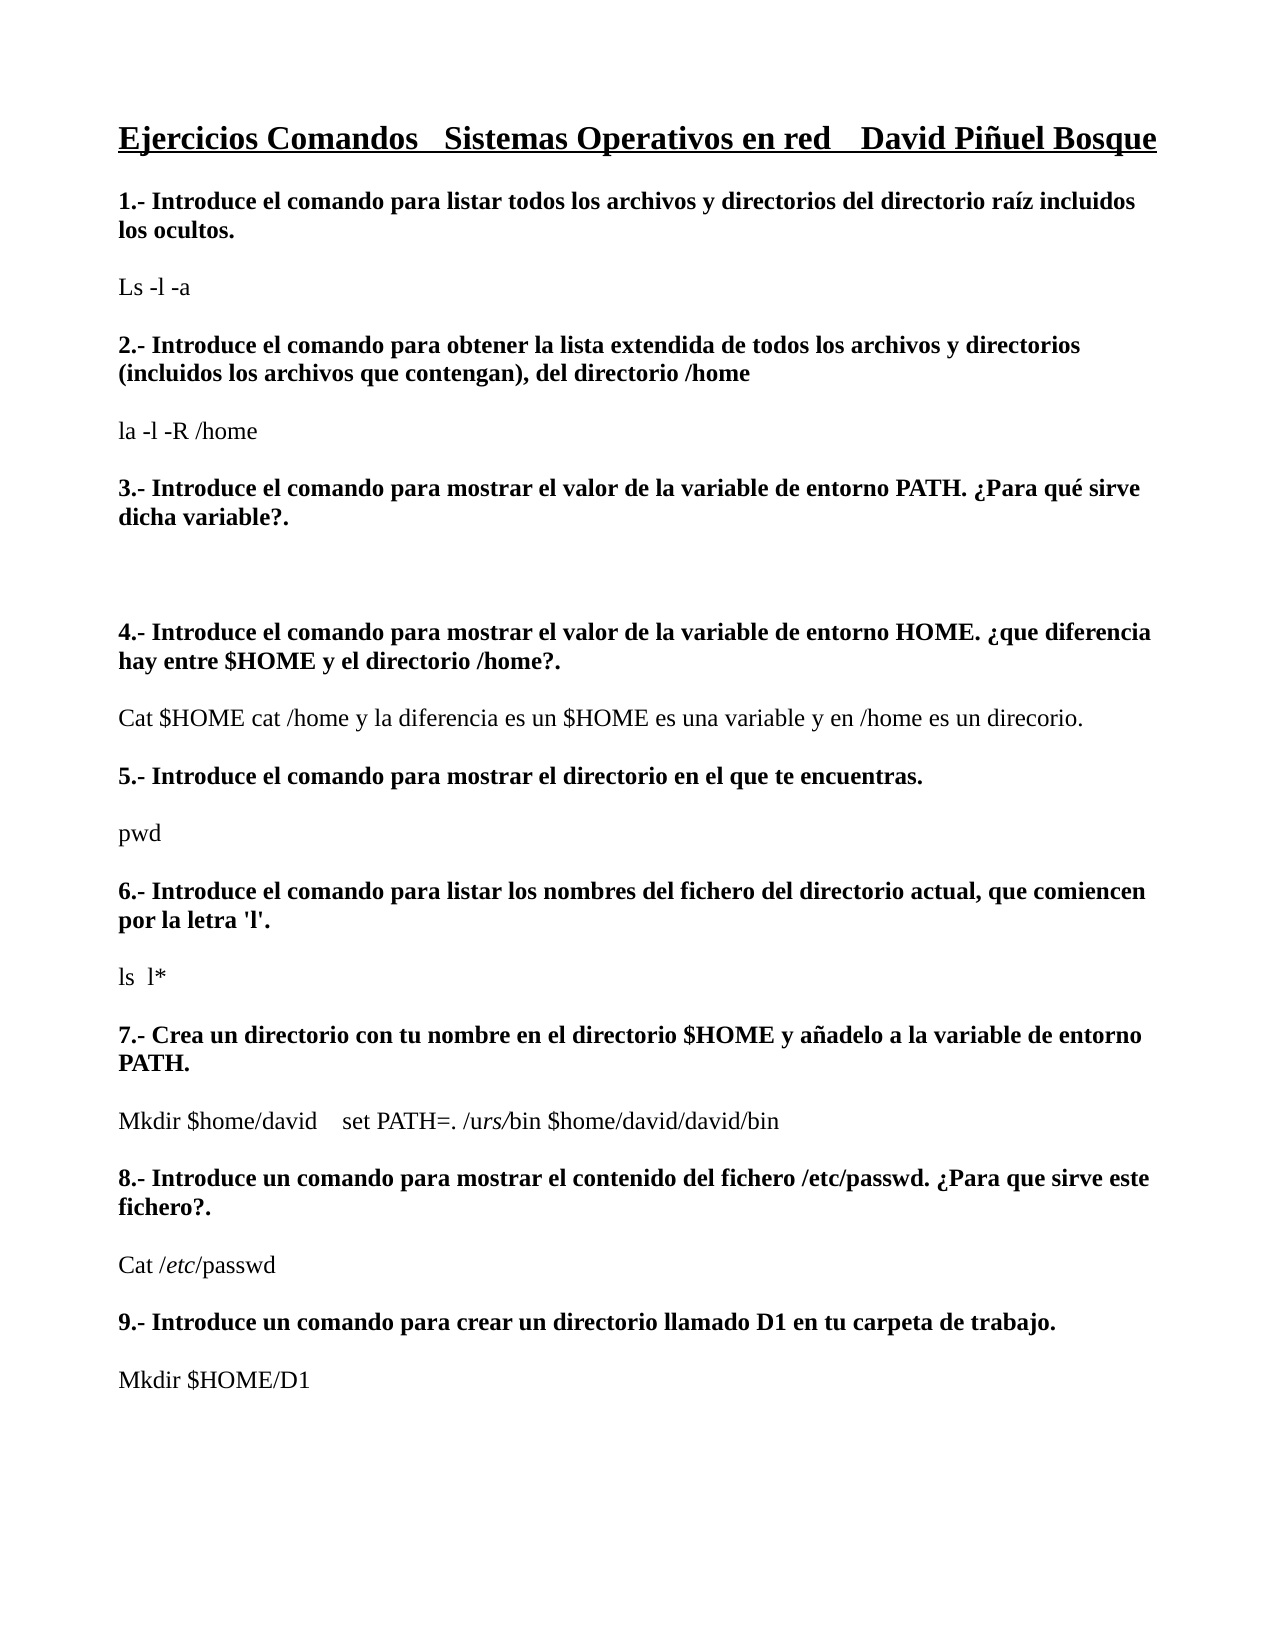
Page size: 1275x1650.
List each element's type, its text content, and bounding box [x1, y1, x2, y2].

text 5.- Introduce el comando para mostrar el directorio en el que te encuentras. [118, 761, 1157, 790]
text 7.- Crea un directorio con tu nombre en el directorio $HOME y añadelo a la variable de entorno PATH. [118, 1020, 1157, 1077]
text Cat $HOME cat /home y la diferencia es un $HOME es una variable y en /home es un direcorio. [118, 703, 1157, 732]
text Cat /etc/passwd [118, 1250, 1157, 1278]
text Mkdir $HOME/D1 [118, 1365, 1157, 1393]
text 4.- Introduce el comando para mostrar el valor de la variable de entorno HOME. ¿que diferencia hay entre $HOME y el directorio /home?. [118, 617, 1157, 675]
text 9.- Introduce un comando para crear un directorio llamado D1 en tu carpeta de trabajo. [118, 1307, 1157, 1336]
text pwd [118, 818, 1157, 847]
text Ls -l -a [118, 272, 1157, 301]
text 3.- Introduce el comando para mostrar el valor de la variable de entorno PATH. ¿Para qué sirve dicha variable?. [118, 473, 1157, 531]
text la -l -R /home [118, 416, 1157, 445]
text 6.- Introduce el comando para listar los nombres del fichero del directorio actual, que comiencen por la letra 'l'. [118, 876, 1157, 933]
text ls l* [118, 962, 1157, 991]
text 1.- Introduce el comando para listar todos los archivos y directorios del directorio raíz incluidos los ocultos. [118, 186, 1157, 243]
text 8.- Introduce un comando para mostrar el contenido del fichero /etc/passwd. ¿Para que sirve este fichero?. [118, 1163, 1157, 1221]
text 2.- Introduce el comando para obtener la lista extendida de todos los archivos y directorios (incluidos los archivos que contengan), del directorio /home [118, 330, 1157, 387]
text Mkdir $home/david set PATH=. /urs/bin $home/david/david/bin [118, 1106, 1157, 1135]
